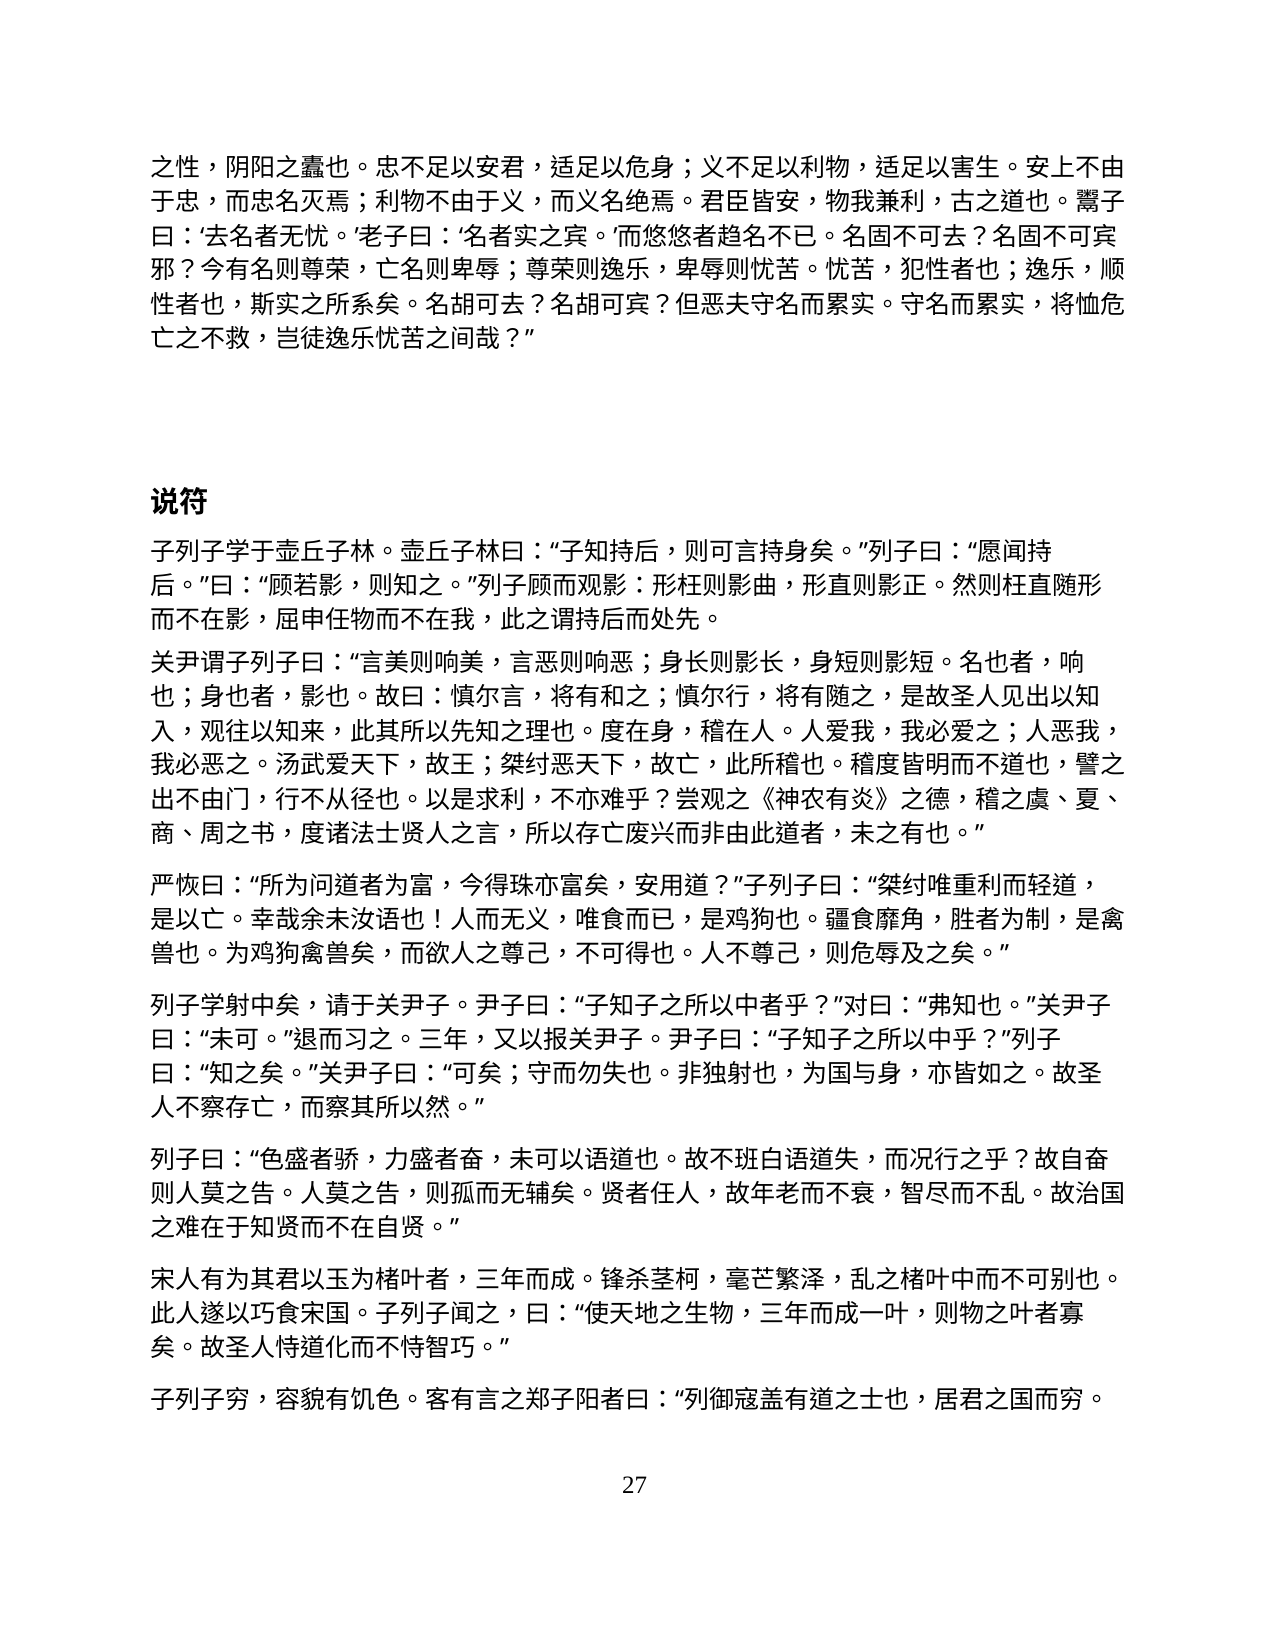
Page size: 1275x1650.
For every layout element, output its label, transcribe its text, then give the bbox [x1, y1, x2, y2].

text 严恢曰：“所为问道者为富，今得珠亦富矣，安用道？”子列子曰：“桀纣唯重利而轻道，是以亡。幸哉余未汝语也！人而无义，唯食而已，是鸡狗也。疆食靡角，胜者为制，是禽兽也。为鸡狗禽兽矣，而欲人之尊己，不可得也。人不尊己，则危辱及之矣。” [150, 867, 1125, 969]
text 列子学射中矣，请于关尹子。尹子曰：“子知子之所以中者乎？”对曰：“弗知也。”关尹子曰：“未可。”退而习之。三年，又以报关尹子。尹子曰：“子知子之所以中乎？”列子曰：“知之矣。”关尹子曰：“可矣；守而勿失也。非独射也，为国与身，亦皆如之。故圣人不察存亡，而察其所以然。” [150, 987, 1125, 1124]
text 之性，阴阳之蠹也。忠不足以安君，适足以危身；义不足以利物，适足以害生。安上不由于忠，而忠名灭焉；利物不由于义，而义名绝焉。君臣皆安，物我兼利，古之道也。鬻子曰：‘去名者无忧。’老子曰：‘名者实之宾。’而悠悠者趋名不已。名固不可去？名固不可宾邪？今有名则尊荣，亡名则卑辱；尊荣则逸乐，卑辱则忧苦。忧苦，犯性者也；逸乐，顺性者也，斯实之所系矣。名胡可去？名胡可宾？但恶夫守名而累实。守名而累实，将恤危亡之不救，岂徒逸乐忧苦之间哉？” [150, 150, 1125, 354]
text 宋人有为其君以玉为楮叶者，三年而成。锋杀茎柯，毫芒繁泽，乱之楮叶中而不可别也。此人遂以巧食宋国。子列子闻之，曰：“使天地之生物，三年而成一叶，则物之叶者寡矣。故圣人恃道化而不恃智巧。” [150, 1262, 1125, 1364]
text 子列子穷，容貌有饥色。客有言之郑子阳者曰：“列御寇盖有道之士也，居君之国而穷。 [150, 1382, 1125, 1416]
subtitle 说符 [150, 482, 1125, 521]
text 关尹谓子列子曰：“言美则响美，言恶则响恶；身长则影长，身短则影短。名也者，响也；身也者，影也。故曰：慎尔言，将有和之；慎尔行，将有随之，是故圣人见出以知入，观往以知来，此其所以先知之理也。度在身，稽在人。人爱我，我必爱之；人恶我，我必恶之。汤武爱天下，故王；桀纣恶天下，故亡，此所稽也。稽度皆明而不道也，譬之出不由门，行不从径也。以是求利，不亦难乎？尝观之《神农有炎》之德，稽之虞、夏、商、周之书，度诸法士贤人之言，所以存亡废兴而非由此道者，未之有也。” [150, 645, 1125, 849]
text 子列子学于壶丘子林。壶丘子林曰：“子知持后，则可言持身矣。”列子曰：“愿闻持后。”曰：“顾若影，则知之。”列子顾而观影：形枉则影曲，形直则影正。然则枉直随形而不在影，屈申任物而不在我，此之谓持后而处先。 [150, 534, 1125, 636]
text 列子曰：“色盛者骄，力盛者奋，未可以语道也。故不班白语道失，而况行之乎？故自奋则人莫之告。人莫之告，则孤而无辅矣。贤者任人，故年老而不衰，智尽而不乱。故治国之难在于知贤而不在自贤。” [150, 1142, 1125, 1244]
